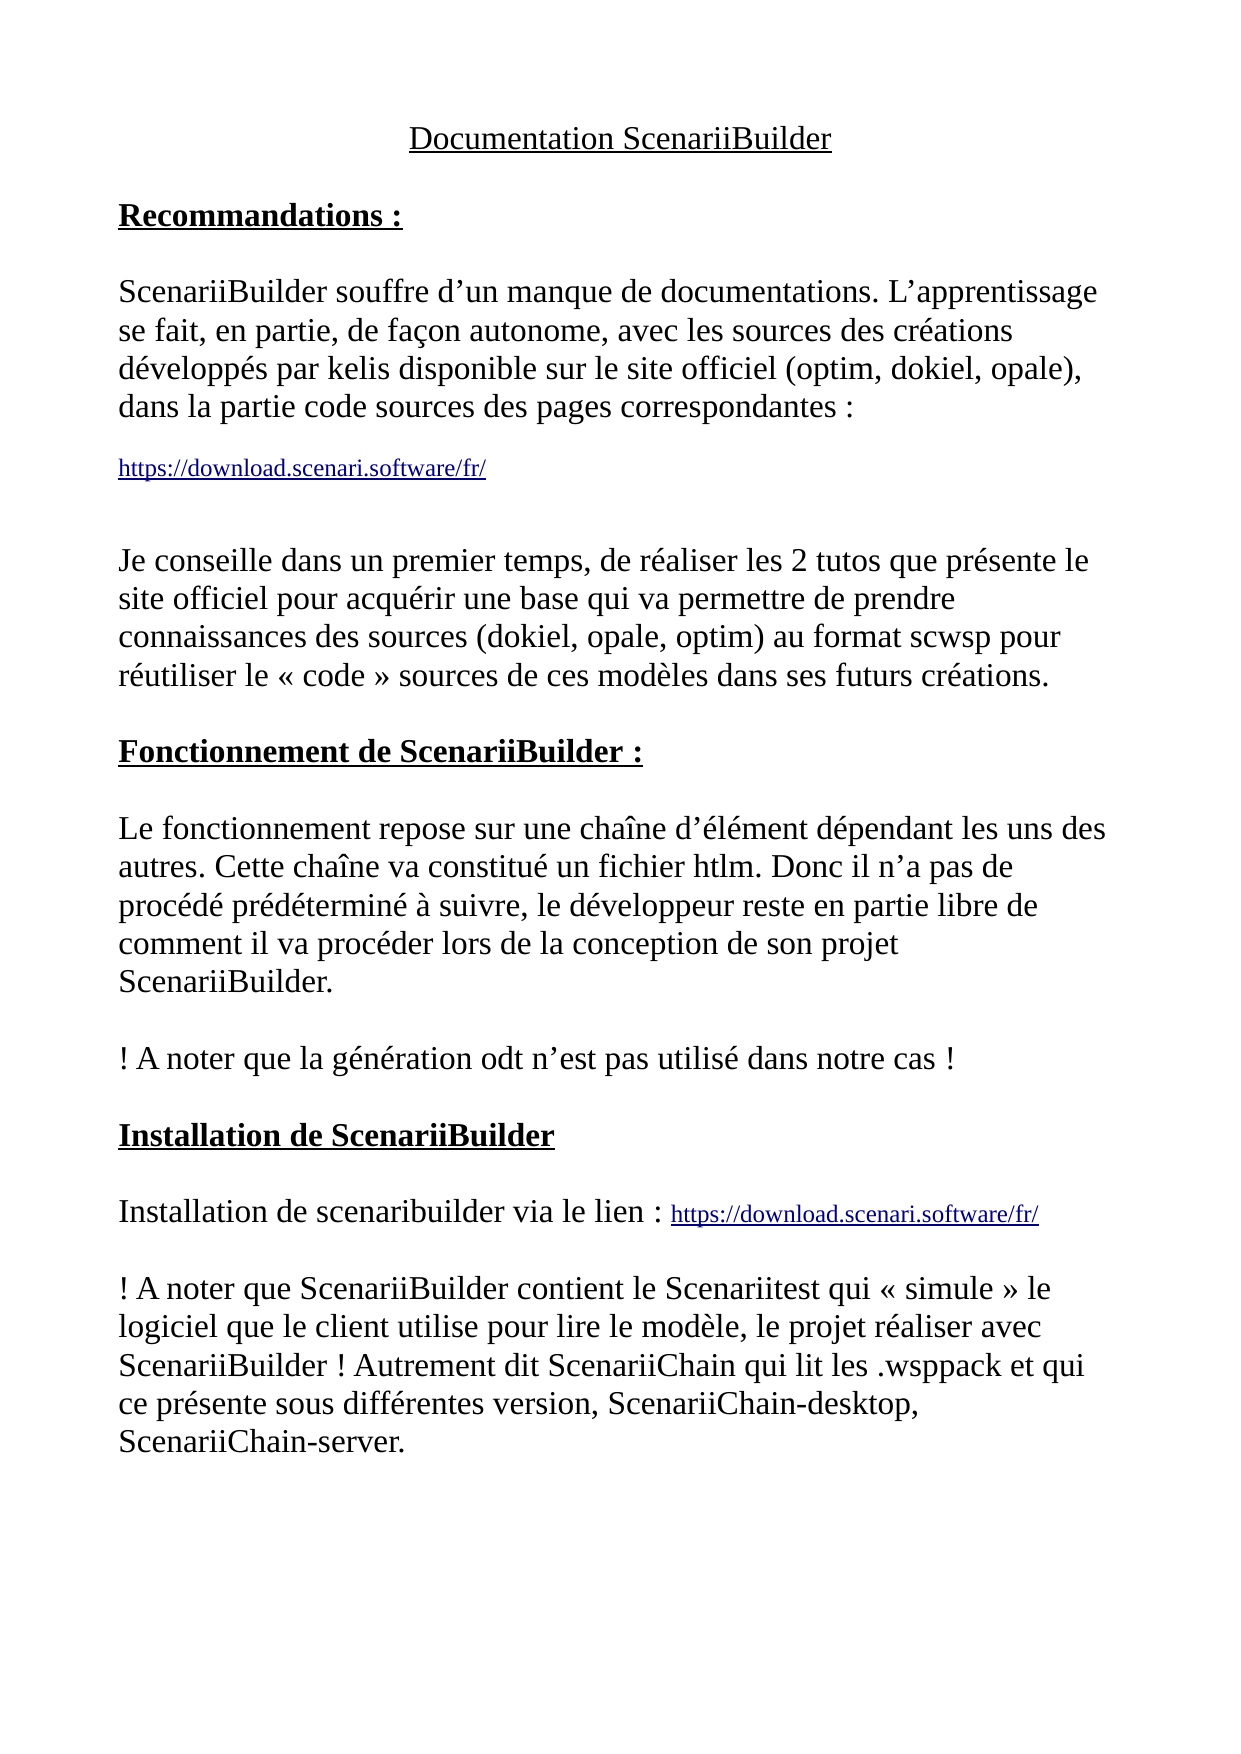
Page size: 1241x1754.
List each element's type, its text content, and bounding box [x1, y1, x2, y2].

text ! A noter que la génération odt n’est pas utilisé dans notre cas ! [118, 1038, 1122, 1076]
text Le fonctionnement repose sur une chaîne d’élément dépendant les uns des autres. Cette chaîne va constitué un fichier htlm. Donc il n’a pas de procédé prédéterminé à suivre, le développeur reste en partie libre de comment il va procéder lors de la conception de son projet ScenariiBuilder. [118, 808, 1122, 1000]
text ScenariiBuilder souffre d’un manque de documentations. L’apprentissage se fait, en partie, de façon autonome, avec les sources des créations développés par kelis disponible sur le site officiel (optim, dokiel, opale), dans la partie code sources des pages correspondantes : [118, 271, 1122, 425]
text https://download.scenari.software/fr/ [118, 453, 1122, 482]
text Je conseille dans un premier temps, de réaliser les 2 tutos que présente le site officiel pour acquérir une base qui va permettre de prendre connaissances des sources (dokiel, opale, optim) au format scwsp pour réutiliser le « code » sources de ces modèles dans ses futurs créations. [118, 540, 1122, 693]
text Documentation ScenariiBuilder [118, 118, 1122, 156]
text Installation de scenaribuilder via le lien : https://download.scenari.software/fr/ [118, 1191, 1122, 1230]
text Installation de ScenariiBuilder [118, 1115, 1122, 1153]
text Fonctionnement de ScenariiBuilder : [118, 731, 1122, 770]
text ! A noter que ScenariiBuilder contient le Scenariitest qui « simule » le logiciel que le client utilise pour lire le modèle, le projet réaliser avec ScenariiBuilder ! Autrement dit ScenariiChain qui lit les .wsppack et qui ce présente sous différentes version, ScenariiChain-desktop, ScenariiChain-server. [118, 1268, 1122, 1460]
text Recommandations : [118, 195, 1122, 233]
